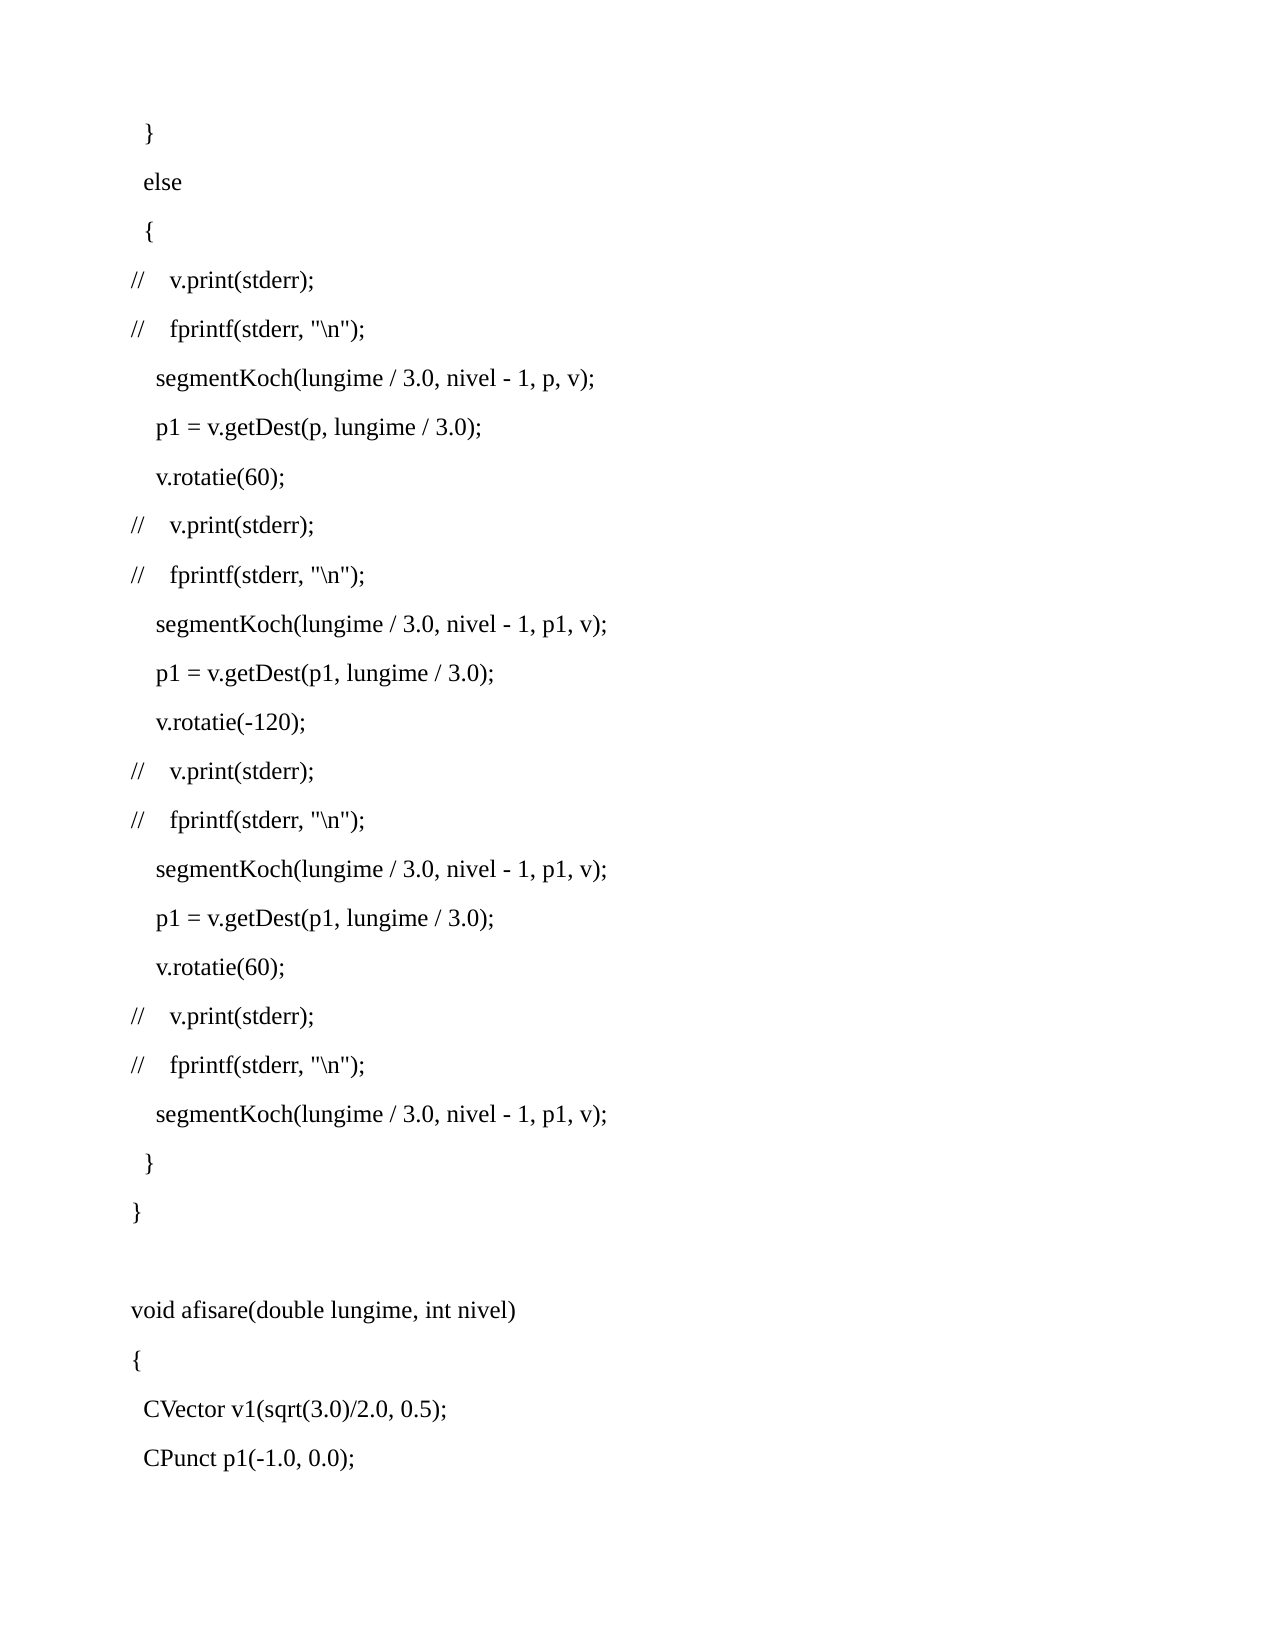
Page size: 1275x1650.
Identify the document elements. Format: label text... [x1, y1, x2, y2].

text // fprintf(stderr, "\n"); [118, 1050, 1157, 1079]
text v.rotatie(60); [118, 462, 1157, 490]
text v.rotatie(60); [118, 952, 1157, 981]
text p1 = v.getDest(p1, lungime / 3.0); [118, 658, 1157, 687]
text CVector v1(sqrt(3.0)/2.0, 0.5); [118, 1394, 1157, 1422]
text // v.print(stderr); [118, 756, 1157, 785]
text p1 = v.getDest(p1, lungime / 3.0); [118, 903, 1157, 932]
text segmentKoch(lungime / 3.0, nivel - 1, p1, v); [118, 1099, 1157, 1128]
text { [118, 1345, 1157, 1373]
text { [118, 216, 1157, 245]
text // fprintf(stderr, "\n"); [118, 805, 1157, 834]
text // fprintf(stderr, "\n"); [118, 314, 1157, 343]
text } [118, 1197, 1157, 1226]
text v.rotatie(-120); [118, 707, 1157, 736]
text void afisare(double lungime, int nivel) [118, 1296, 1157, 1324]
text // v.print(stderr); [118, 1001, 1157, 1030]
text else [118, 167, 1157, 196]
text p1 = v.getDest(p, lungime / 3.0); [118, 412, 1157, 441]
text // v.print(stderr); [118, 511, 1157, 539]
text } [118, 118, 1157, 147]
text // v.print(stderr); [118, 265, 1157, 294]
text segmentKoch(lungime / 3.0, nivel - 1, p1, v); [118, 854, 1157, 883]
text segmentKoch(lungime / 3.0, nivel - 1, p1, v); [118, 609, 1157, 637]
text // fprintf(stderr, "\n"); [118, 560, 1157, 588]
text } [118, 1148, 1157, 1177]
text CPunct p1(-1.0, 0.0); [118, 1443, 1157, 1472]
text segmentKoch(lungime / 3.0, nivel - 1, p, v); [118, 363, 1157, 392]
